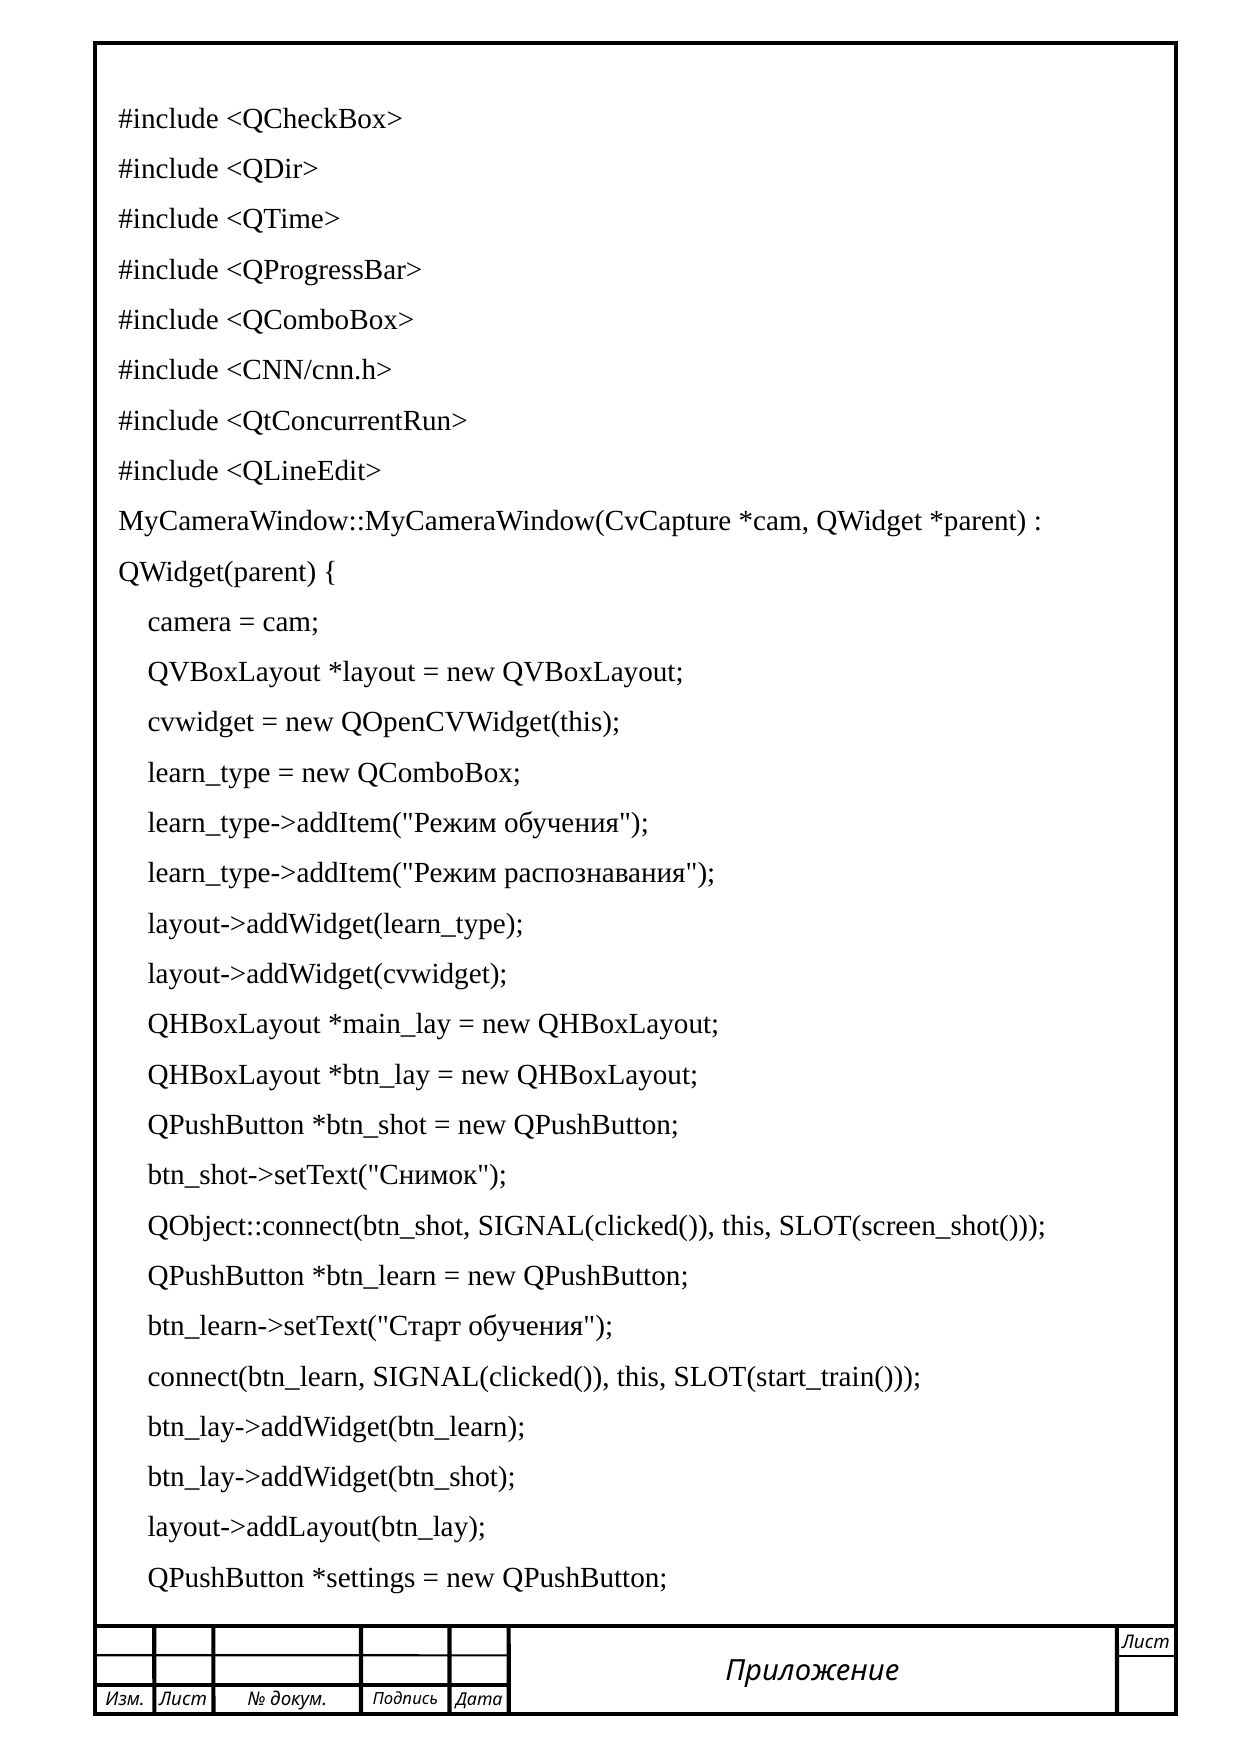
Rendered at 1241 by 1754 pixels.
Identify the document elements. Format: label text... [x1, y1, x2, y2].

text cvwidget = new QOpenCVWidget(this); [118, 704, 1122, 738]
text btn_shot->setText("Снимок"); [118, 1157, 1122, 1191]
text QHBoxLayout *main_lay = new QHBoxLayout; [118, 1006, 1122, 1040]
text camera = cam; [118, 604, 1122, 637]
text layout->addLayout(btn_lay); [118, 1509, 1122, 1543]
text #include <QtConcurrentRun> [118, 403, 1122, 436]
text learn_type = new QComboBox; [118, 755, 1122, 788]
text #include <QTime> [118, 201, 1122, 235]
text connect(btn_learn, SIGNAL(clicked()), this, SLOT(start_train())); [118, 1359, 1122, 1392]
text layout->addWidget(learn_type); [118, 906, 1122, 939]
text btn_learn->setText("Старт обучения"); [118, 1308, 1122, 1342]
text #include <QProgressBar> [118, 252, 1122, 285]
text MyCameraWindow::MyCameraWindow(CvCapture *cam, QWidget *parent) : QWidget(parent) { [118, 503, 1122, 587]
text btn_lay->addWidget(btn_shot); [118, 1459, 1122, 1493]
text #include <QLineEdit> [118, 453, 1122, 487]
text #include <QComboBox> [118, 302, 1122, 336]
text QPushButton *btn_learn = new QPushButton; [118, 1258, 1122, 1292]
text QObject::connect(btn_shot, SIGNAL(clicked()), this, SLOT(screen_shot())); [118, 1208, 1122, 1241]
text layout->addWidget(cvwidget); [118, 956, 1122, 990]
text QPushButton *settings = new QPushButton; [118, 1560, 1122, 1593]
text learn_type->addItem("Режим распознавания"); [118, 856, 1122, 889]
text #include <QCheckBox> [118, 101, 1122, 134]
text QPushButton *btn_shot = new QPushButton; [118, 1107, 1122, 1141]
text learn_type->addItem("Режим обучения"); [118, 805, 1122, 839]
text #include <QDir> [118, 151, 1122, 185]
text #include <CNN/cnn.h> [118, 352, 1122, 386]
text QVBoxLayout *layout = new QVBoxLayout; [118, 654, 1122, 688]
text btn_lay->addWidget(btn_learn); [118, 1409, 1122, 1442]
text QHBoxLayout *btn_lay = new QHBoxLayout; [118, 1057, 1122, 1090]
